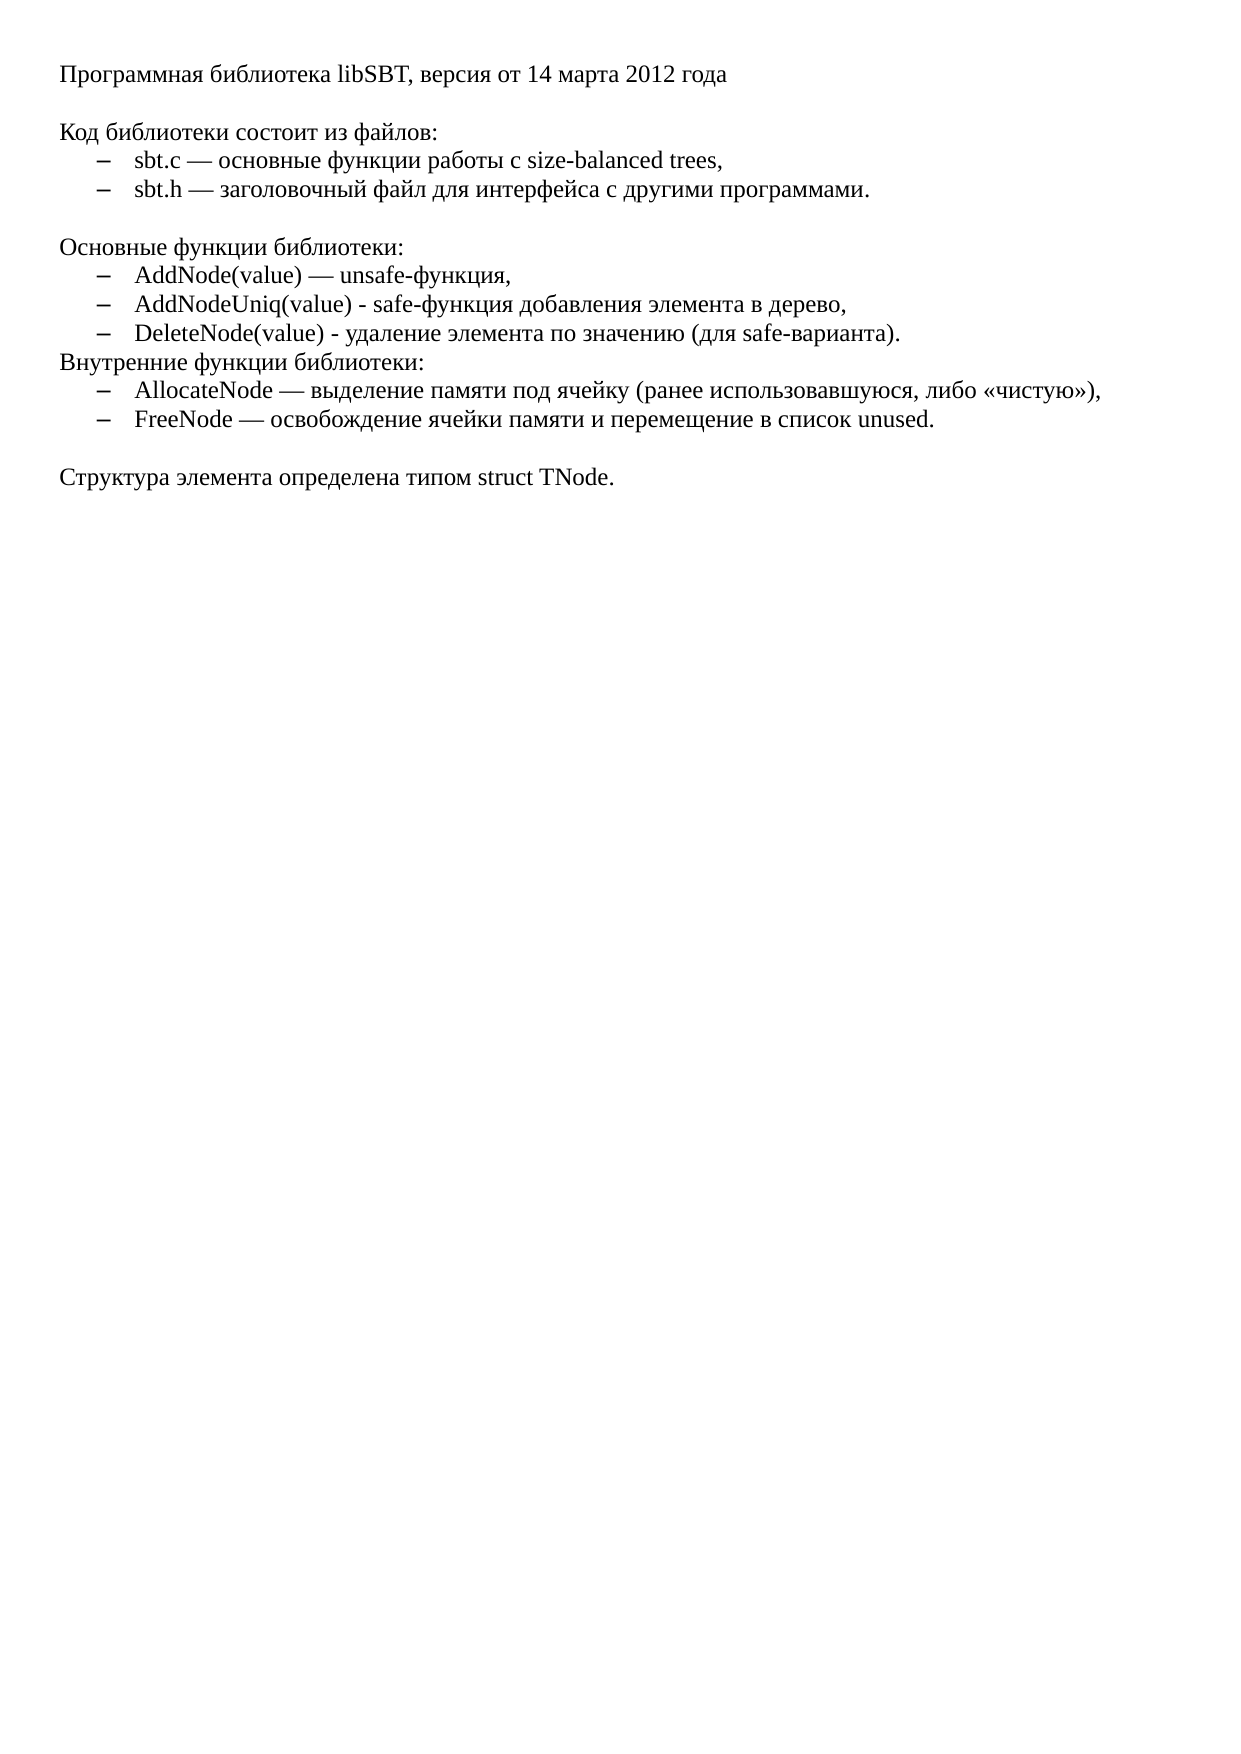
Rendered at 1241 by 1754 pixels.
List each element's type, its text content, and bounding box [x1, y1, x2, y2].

list AllocateNode — выделение памяти под ячейку (ранее использовавшуюся, либо «чистую»), [97, 375, 1181, 404]
list AddNodeUniq(value) - safe-функция добавления элемента в дерево, [97, 289, 1181, 318]
text Внутренние функции библиотеки: [59, 347, 1181, 375]
text Код библиотеки состоит из файлов: [59, 117, 1181, 145]
text Программная библиотека libSBT, версия от 14 марта 2012 года [59, 59, 1181, 88]
list FreeNode — освобождение ячейки памяти и перемещение в список unused. [97, 404, 1181, 433]
text Основные функции библиотеки: [59, 232, 1181, 260]
list DeleteNode(value) - удаление элемента по значению (для safe-варианта). [97, 318, 1181, 347]
list sbt.c — основные функции работы с size-balanced trees, [97, 145, 1181, 174]
list sbt.h — заголовочный файл для интерфейса с другими программами. [97, 174, 1181, 203]
list AddNode(value) — unsafe-функция, [97, 260, 1181, 289]
text Структура элемента определена типом struct TNode. [59, 462, 1181, 490]
